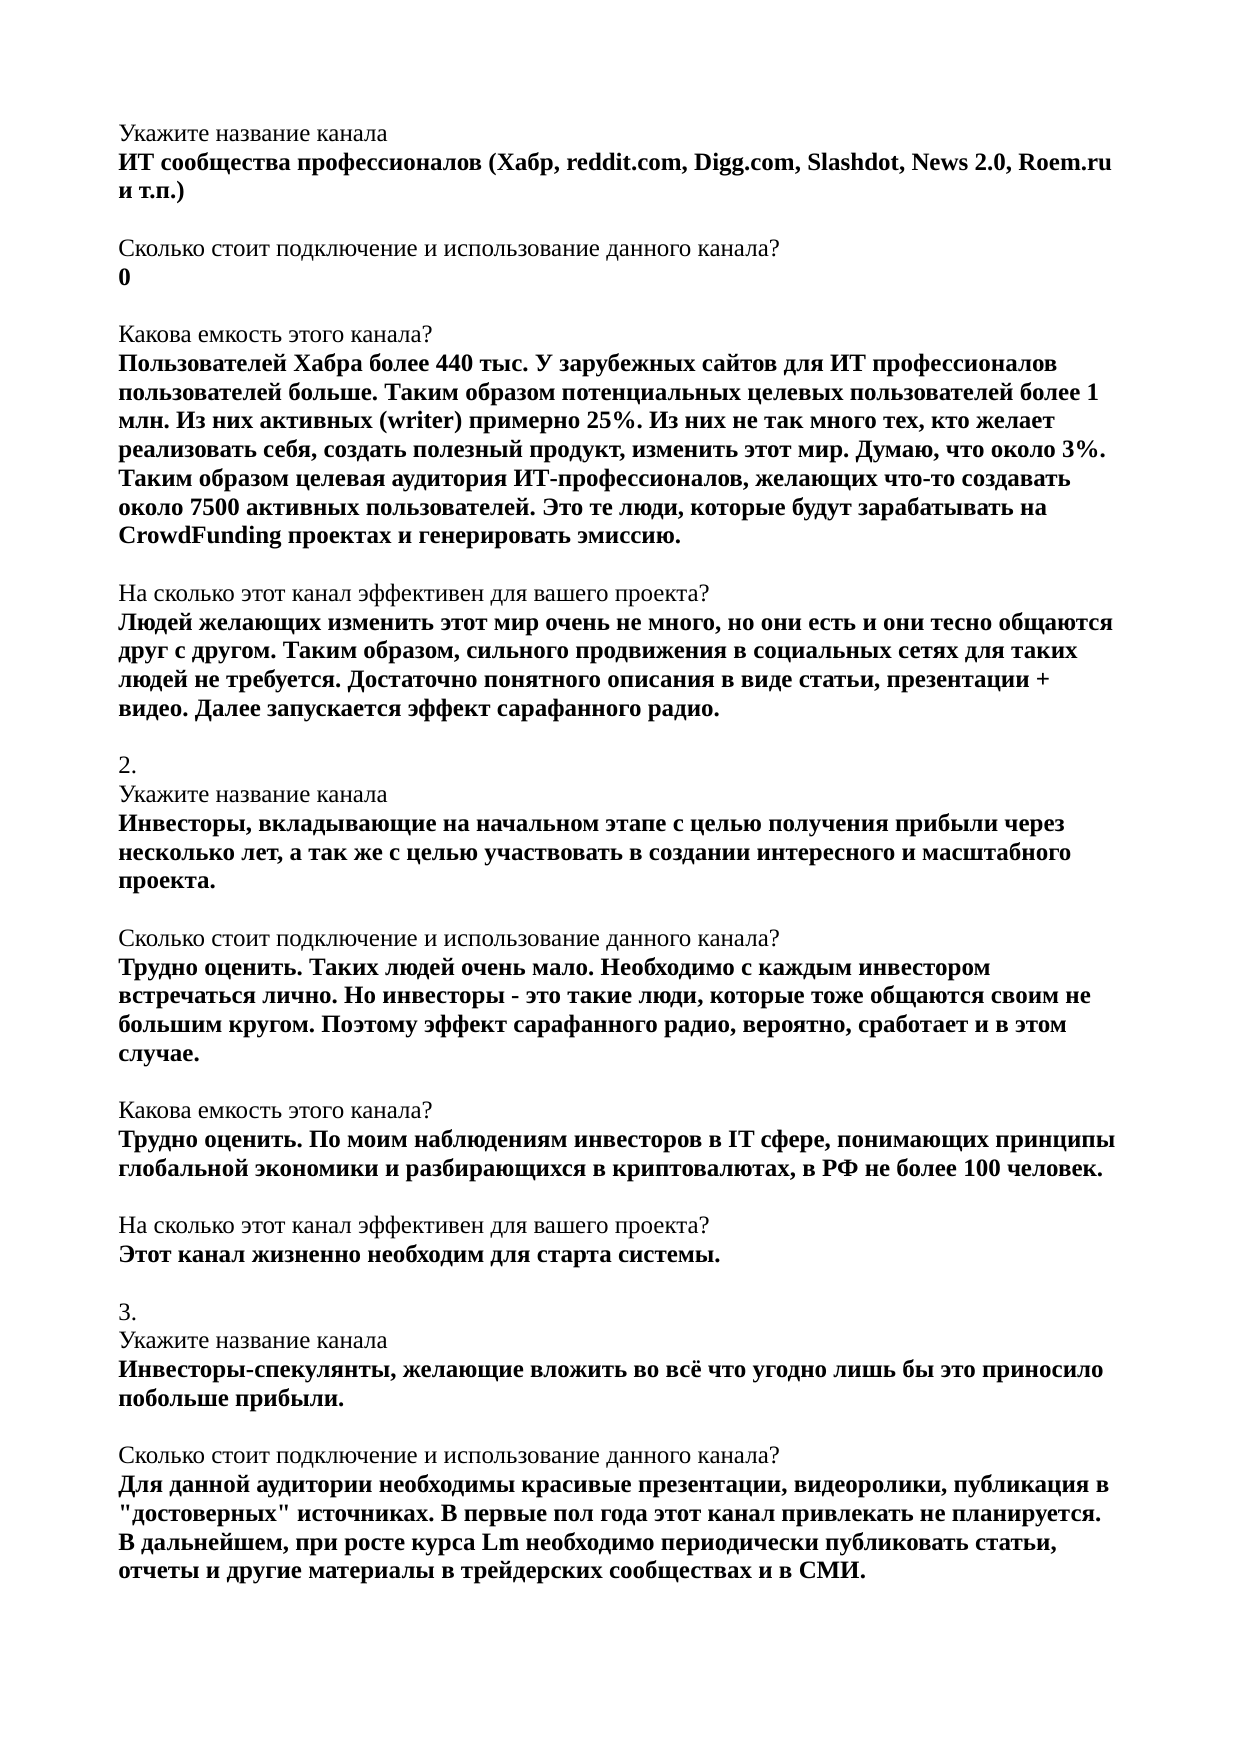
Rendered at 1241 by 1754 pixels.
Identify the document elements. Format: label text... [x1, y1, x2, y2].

text ИТ сообщества профессионалов (Хабр, reddit.com, Digg.com, Slashdot, News 2.0, Roem.ru и т.п.) [118, 147, 1122, 204]
text 3. [118, 1297, 1122, 1326]
text Этот канал жизненно необходим для старта системы. [118, 1239, 1122, 1268]
text Трудно оценить. По моим наблюдениям инвесторов в IT сфере, понимающих принципы глобальной экономики и разбирающихся в криптовалютах, в РФ не более 100 человек. [118, 1124, 1122, 1182]
text На сколько этот канал эффективен для вашего проекта? [118, 1211, 1122, 1239]
text 0 [118, 262, 1122, 291]
text Укажите название канала [118, 779, 1122, 808]
text Инвесторы, вкладывающие на начальном этапе с целью получения прибыли через несколько лет, а так же с целью участвовать в создании интересного и масштабного проекта. [118, 808, 1122, 894]
text Трудно оценить. Таких людей очень мало. Необходимо с каждым инвестором встречаться лично. Но инвесторы - это такие люди, которые тоже общаются своим не большим кругом. Поэтому эффект сарафанного радио, вероятно, сработает и в этом случае. [118, 952, 1122, 1067]
text Сколько стоит подключение и использование данного канала? [118, 923, 1122, 952]
text Укажите название канала [118, 1326, 1122, 1354]
text Сколько стоит подключение и использование данного канала? [118, 1441, 1122, 1469]
text Какова емкость этого канала? [118, 319, 1122, 348]
text Укажите название канала [118, 118, 1122, 147]
text 2. [118, 751, 1122, 779]
text На сколько этот канал эффективен для вашего проекта? [118, 578, 1122, 607]
text Людей желающих изменить этот мир очень не много, но они есть и они тесно общаются друг с другом. Таким образом, сильного продвижения в социальных сетях для таких людей не требуется. Достаточно понятного описания в виде статьи, презентации + видео. Далее запускается эффект сарафанного радио. [118, 607, 1122, 722]
text Сколько стоит подключение и использование данного канала? [118, 233, 1122, 262]
text Пользователей Хабра более 440 тыс. У зарубежных сайтов для ИТ профессионалов пользователей больше. Таким образом потенциальных целевых пользователей более 1 млн. Из них активных (writer) примерно 25%. Из них не так много тех, кто желает реализовать себя, создать полезный продукт, изменить этот мир. Думаю, что около 3%. Таким образом целевая аудитория ИТ-профессионалов, желающих что-то создавать около 7500 активных пользователей. Это те люди, которые будут зарабатывать на CrowdFunding проектах и генерировать эмиссию. [118, 348, 1122, 549]
text Инвесторы-спекулянты, желающие вложить во всё что угодно лишь бы это приносило побольше прибыли. [118, 1354, 1122, 1412]
text Для данной аудитории необходимы красивые презентации, видеоролики, публикация в "достоверных" источниках. В первые пол года этот канал привлекать не планируется. В дальнейшем, при росте курса Lm необходимо периодически публиковать статьи, отчеты и другие материалы в трейдерских сообществах и в СМИ. [118, 1469, 1122, 1584]
text Какова емкость этого канала? [118, 1096, 1122, 1124]
